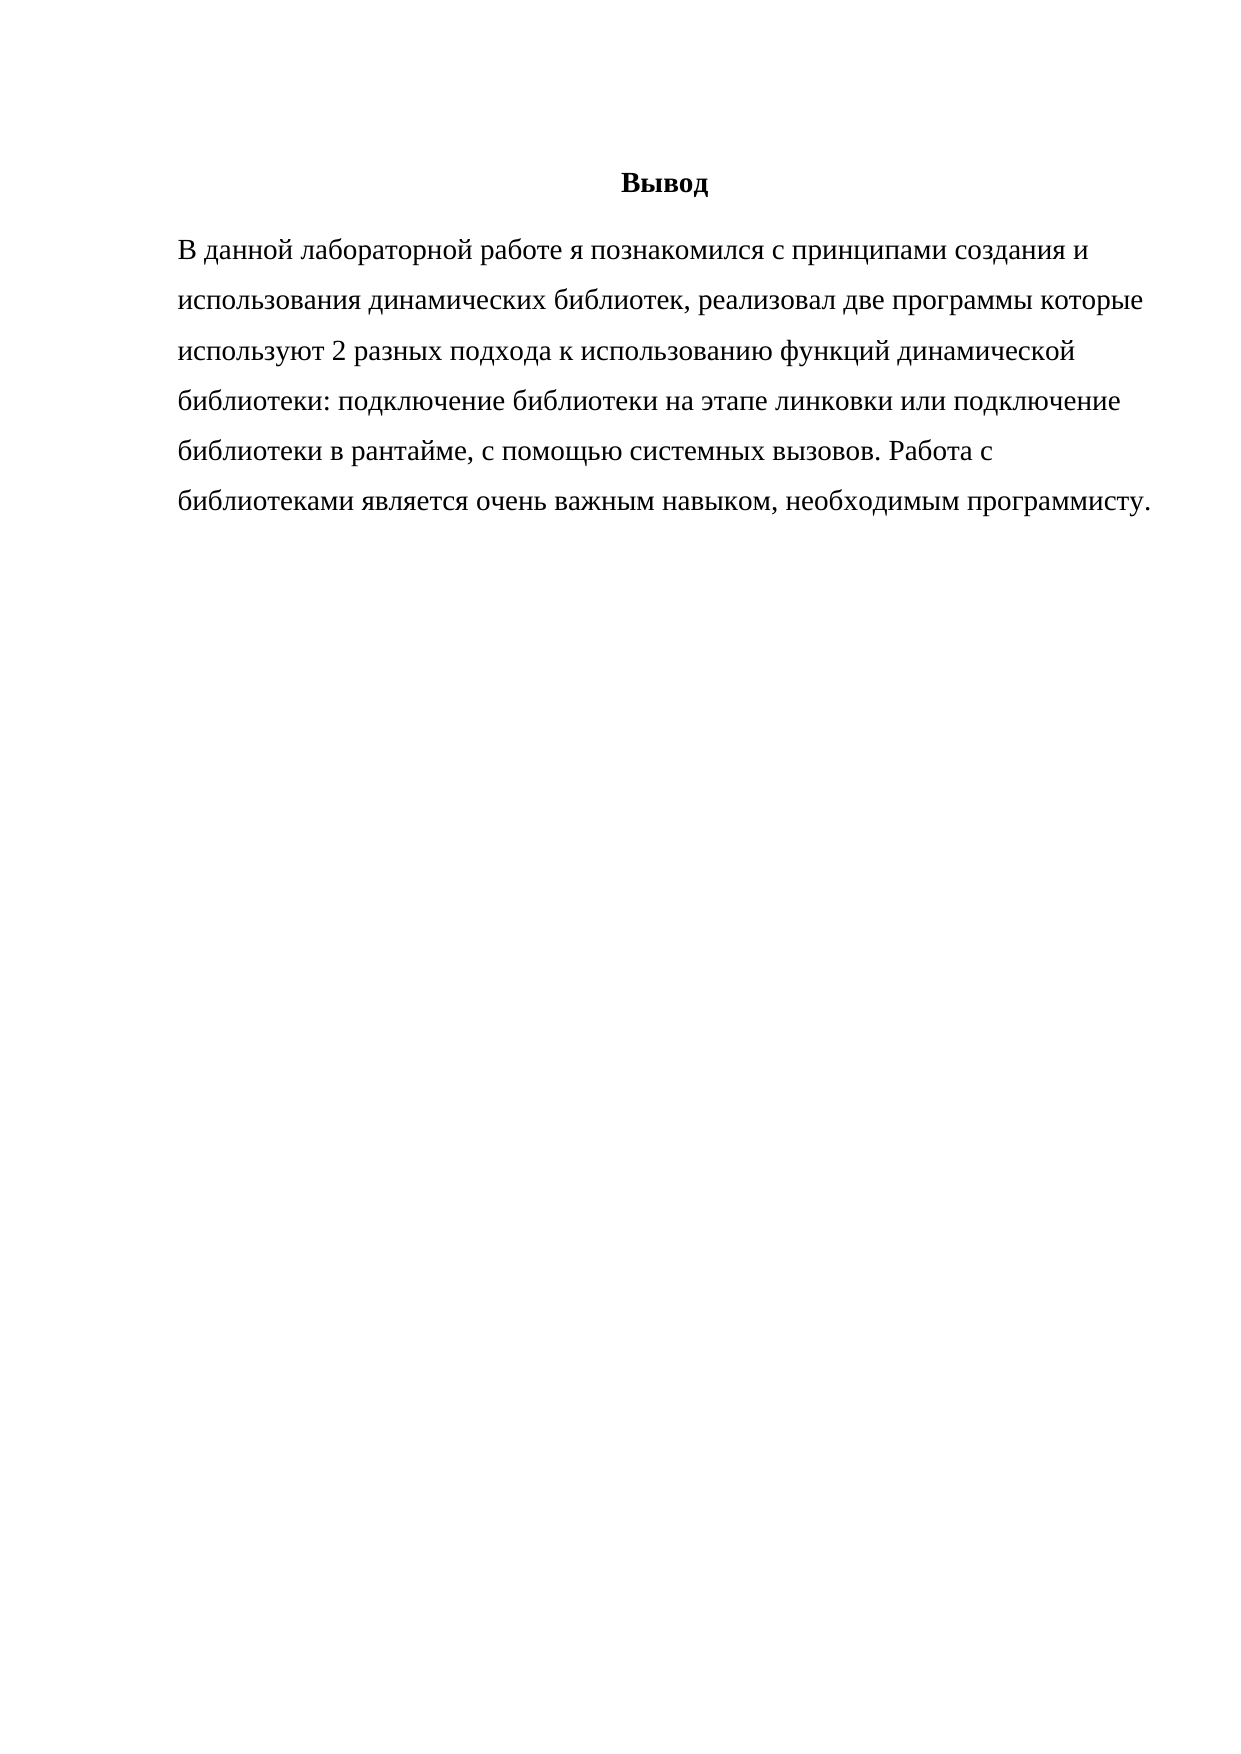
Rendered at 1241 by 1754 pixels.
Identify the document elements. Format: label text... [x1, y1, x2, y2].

text Вывод [177, 165, 1152, 198]
text В данной лабораторной работе я познакомился с принципами создания и использования динамических библиотек, реализовал две программы которые используют 2 разных подхода к использованию функций динамической библиотеки: подключение библиотеки на этапе линковки или подключение библиотеки в рантайме, с помощью системных вызовов. Работа с библиотеками является очень важным навыком, необходимым программисту. [177, 232, 1152, 517]
